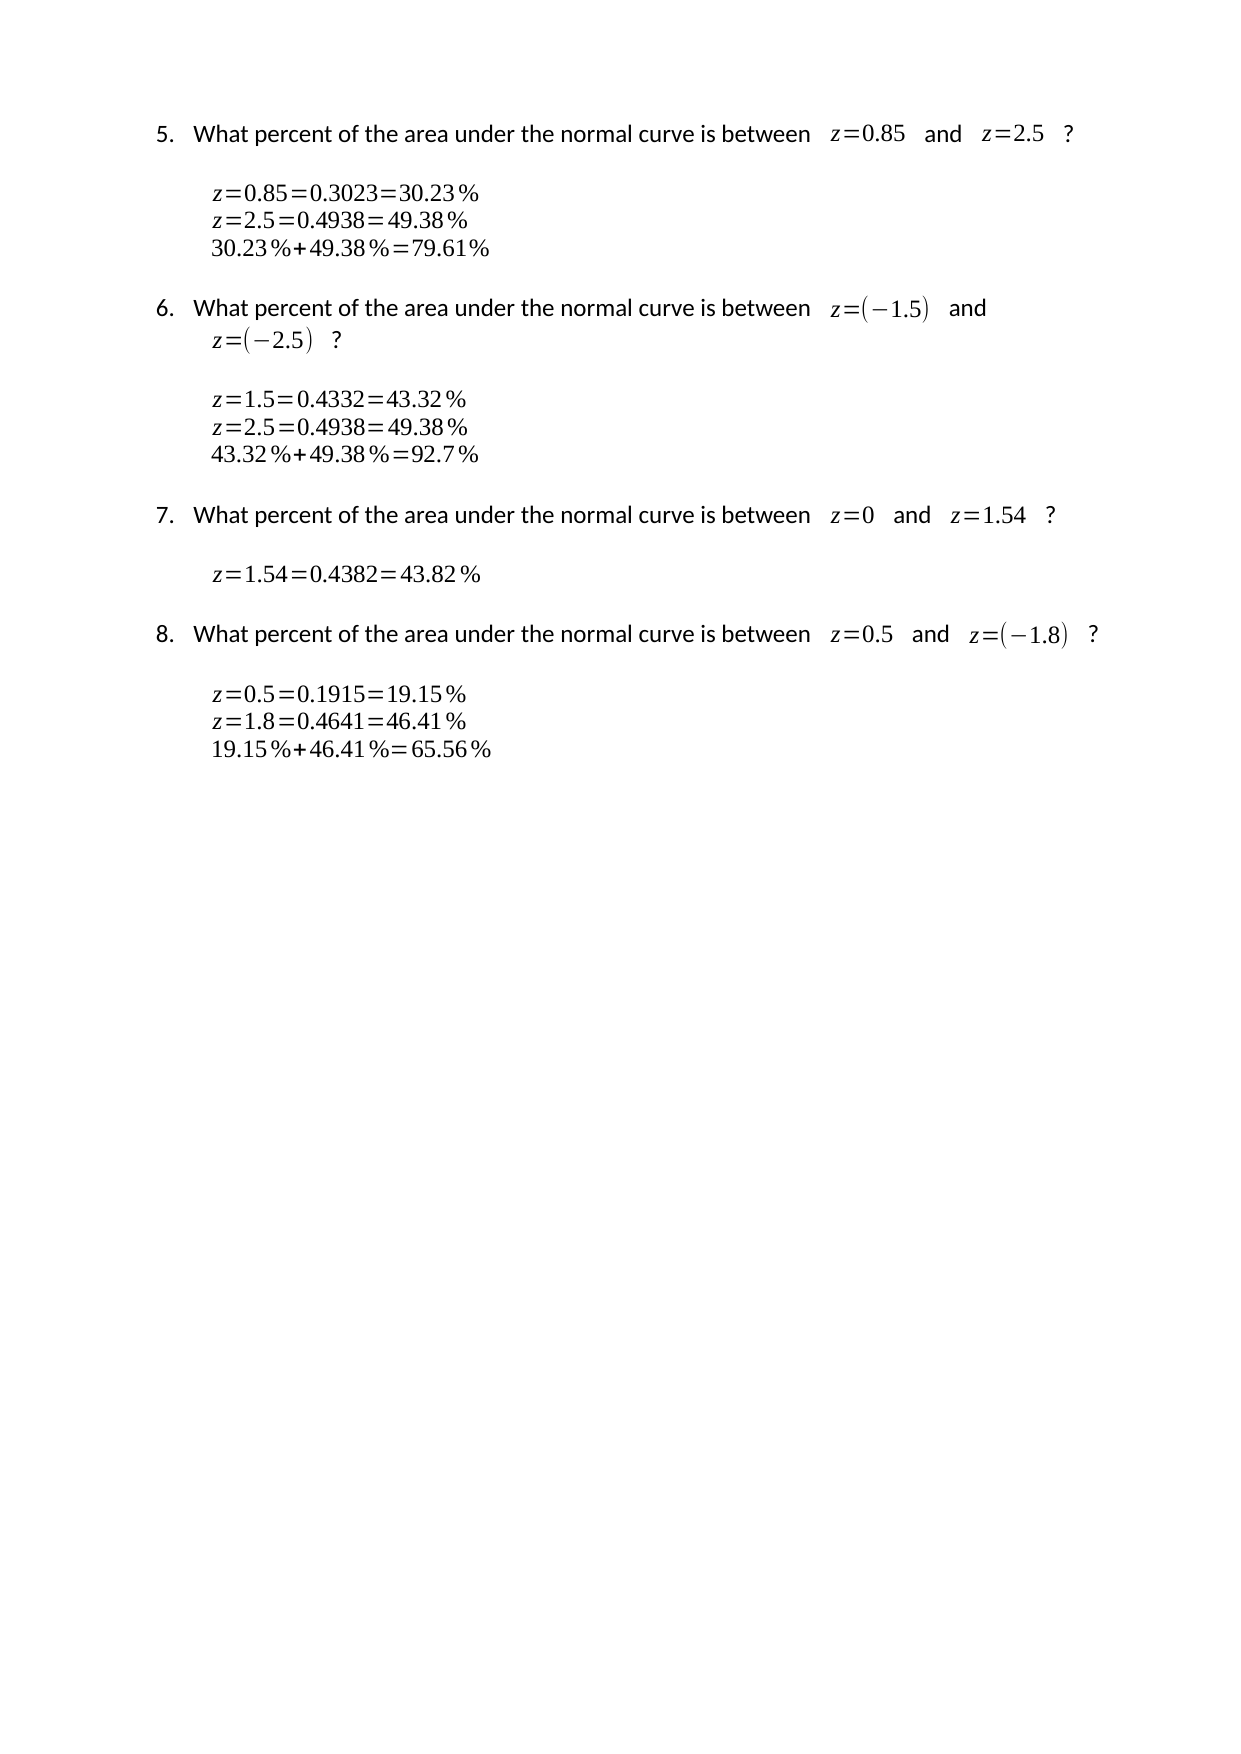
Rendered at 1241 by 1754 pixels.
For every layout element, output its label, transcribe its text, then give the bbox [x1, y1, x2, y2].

list What percent of the area under the normal curve is betweenand? [156, 499, 1122, 530]
list What percent of the area under the normal curve is betweenand? [156, 118, 1122, 149]
list What percent of the area under the normal curve is betweenand? [156, 618, 1122, 650]
list What percent of the area under the normal curve is betweenand? [156, 292, 1122, 355]
